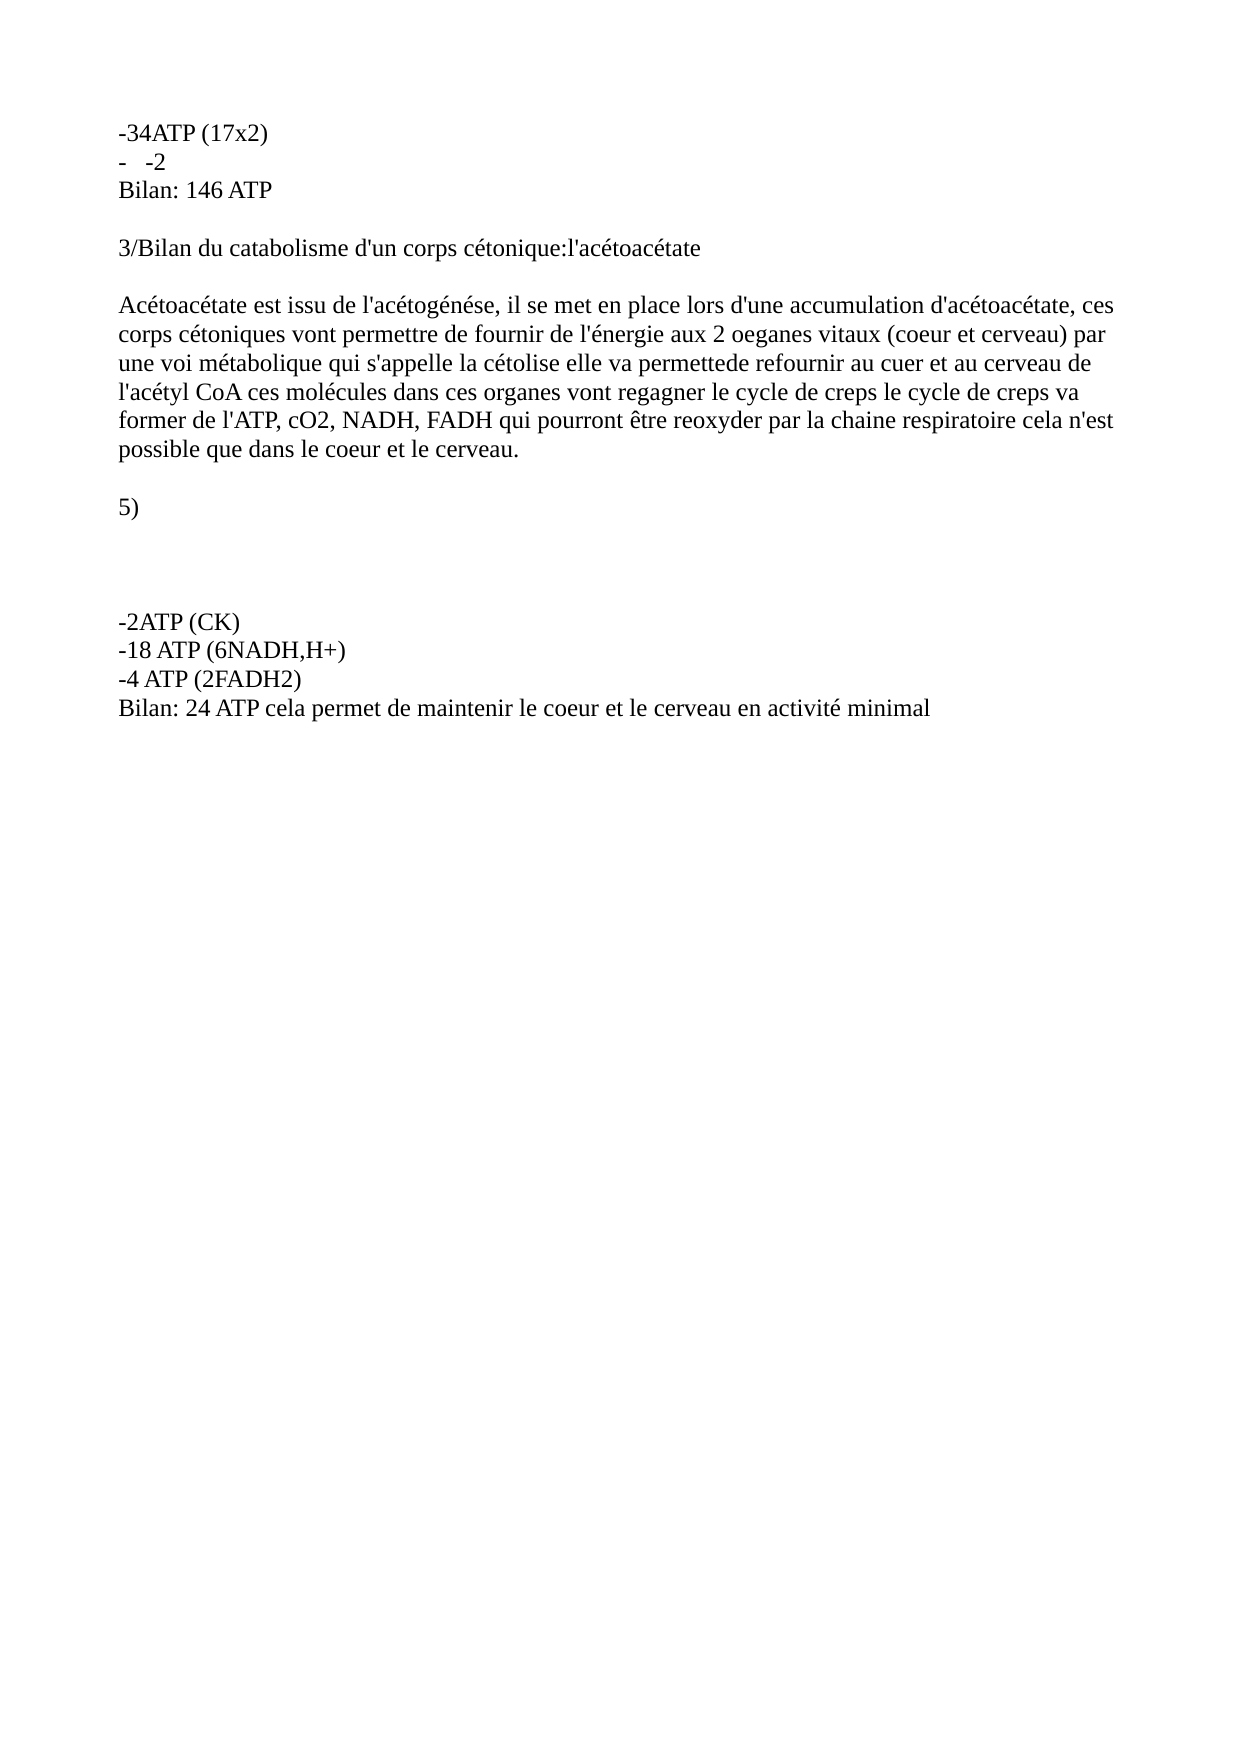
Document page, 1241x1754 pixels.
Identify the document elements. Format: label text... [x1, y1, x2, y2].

text -2ATP (CK) [118, 607, 1122, 636]
text Bilan: 146 ATP [118, 176, 1122, 204]
text Acétoacétate est issu de l'acétogénése, il se met en place lors d'une accumulation d'acétoacétate, ces corps cétoniques vont permettre de fournir de l'énergie aux 2 oeganes vitaux (coeur et cerveau) par une voi métabolique qui s'appelle la cétolise elle va permettede refournir au cuer et au cerveau de l'acétyl CoA ces molécules dans ces organes vont regagner le cycle de creps le cycle de creps va former de l'ATP, cO2, NADH, FADH qui pourront être reoxyder par la chaine respiratoire cela n'est possible que dans le coeur et le cerveau. [118, 291, 1122, 463]
text -34ATP (17x2) [118, 118, 1122, 147]
text 3/Bilan du catabolisme d'un corps cétonique:l'acétoacétate [118, 233, 1122, 262]
text - -2 [118, 147, 1122, 176]
text Bilan: 24 ATP cela permet de maintenir le coeur et le cerveau en activité minimal [118, 693, 1122, 722]
text -18 ATP (6NADH,H+) [118, 636, 1122, 664]
text -4 ATP (2FADH2) [118, 664, 1122, 693]
text 5) [118, 492, 1122, 521]
